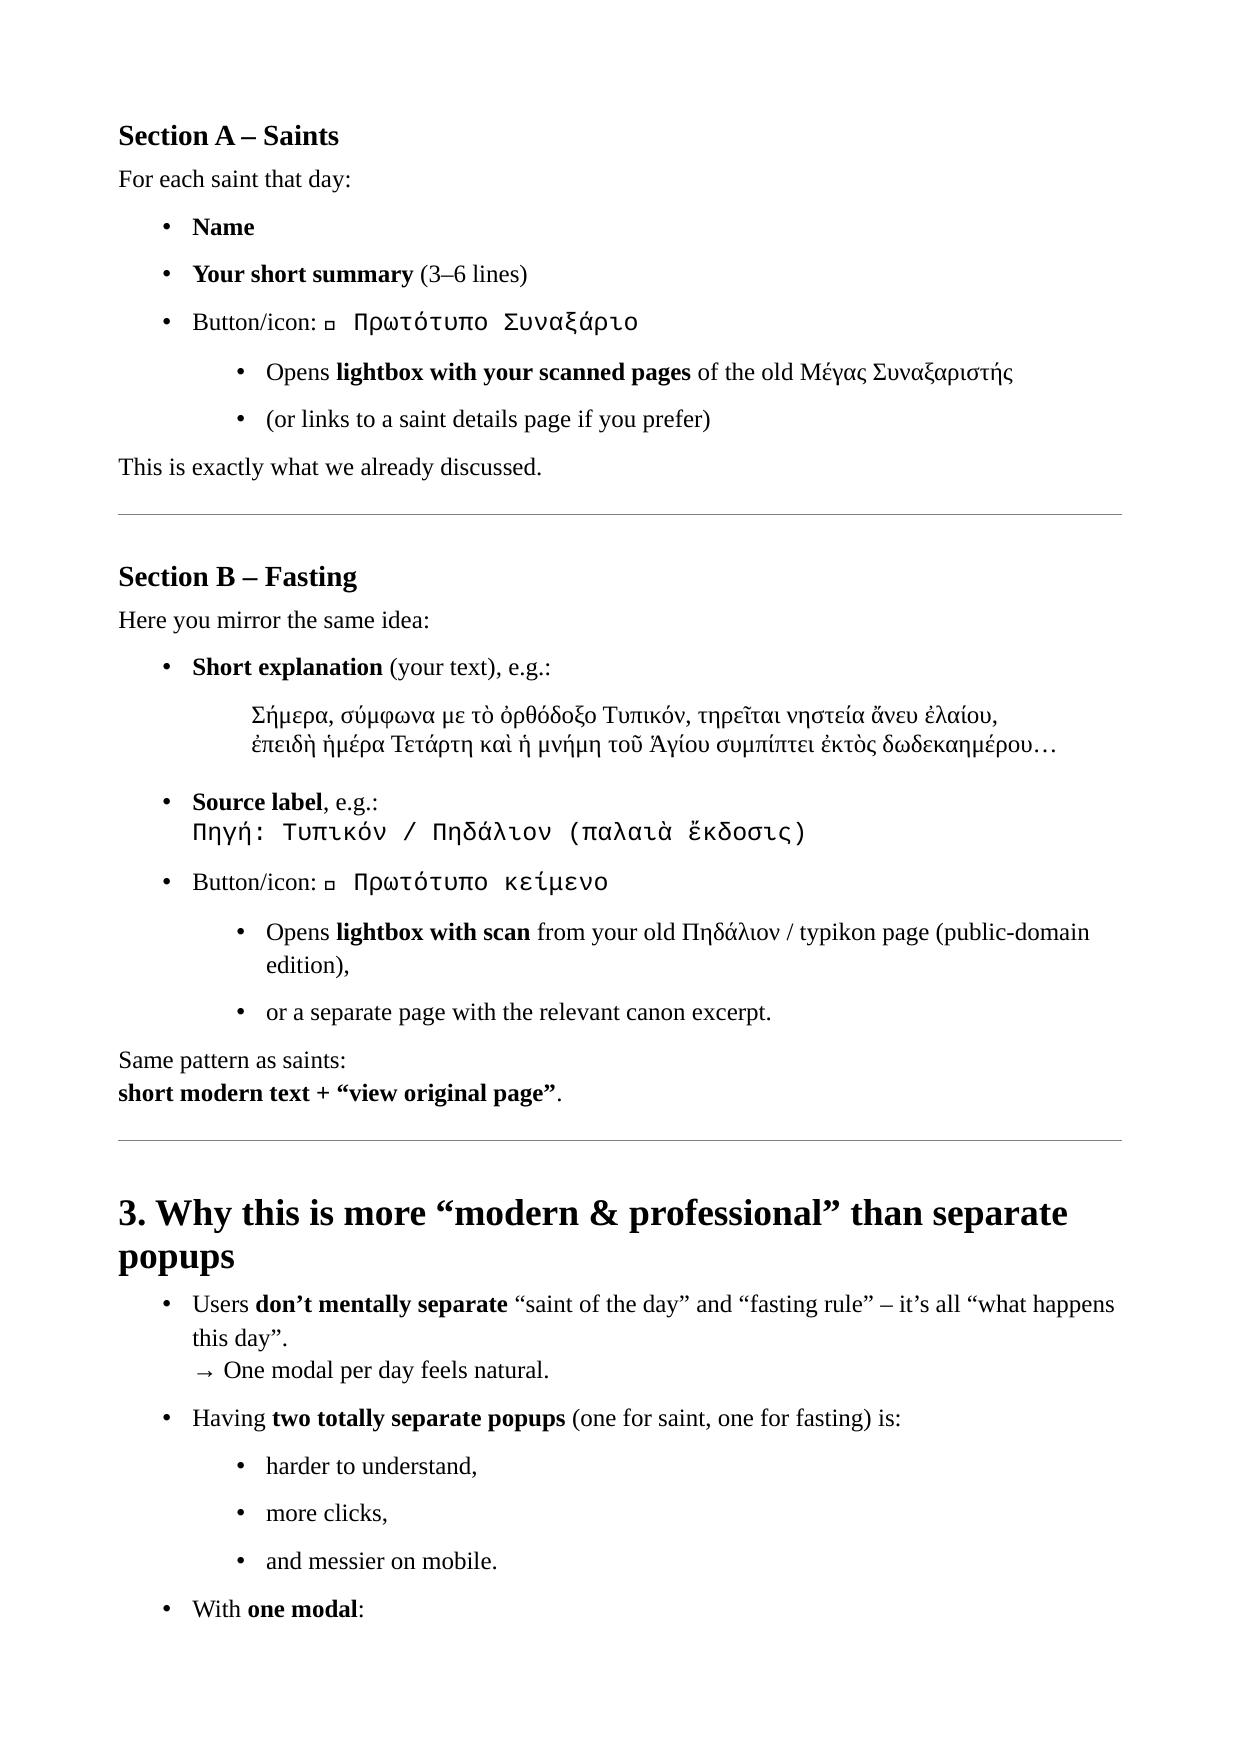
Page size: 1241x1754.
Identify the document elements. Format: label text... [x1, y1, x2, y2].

list Your short summary (3–6 lines) [162, 259, 1122, 288]
list Short explanation (your text), e.g.: [162, 652, 1122, 681]
list Button/icon: 📘 Πρωτότυπο κείμενο [162, 867, 1122, 898]
list Users don’t mentally separate “saint of the day” and “fasting rule” – it’s all “what happens this day”. → One modal per day feels natural. [162, 1289, 1122, 1384]
list (or links to a saint details page if you prefer) [236, 404, 1122, 433]
list Opens lightbox with your scanned pages of the old Μέγας Συναξαριστής [236, 357, 1122, 386]
list more clicks, [236, 1498, 1122, 1527]
list Name [162, 212, 1122, 241]
list Source label, e.g.: Πηγή: Τυπικόν / Πηδάλιον (παλαιὰ ἔκδοσις) [162, 787, 1122, 848]
subtitle Section B – Fasting [118, 559, 1122, 592]
list Σήμερα, σύμφωνα με τὸ ὀρθόδοξο Τυπικόν, τηρεῖται νηστεία ἄνευ ἐλαίου, ἐπειδὴ ἡμέρα Τετάρτη καὶ ἡ μνήμη τοῦ Ἁγίου συμπίπτει ἐκτὸς δωδεκαημέρου… [222, 700, 1063, 757]
list Opens lightbox with scan from your old Πηδάλιον / typikon page (public-domain edition), [236, 917, 1122, 979]
text For each saint that day: [118, 164, 1122, 193]
text Same pattern as saints: short modern text + “view original page”. [118, 1045, 1122, 1107]
list and messier on mobile. [236, 1546, 1122, 1575]
list Button/icon: 📜 Πρωτότυπο Συναξάριο [162, 307, 1122, 338]
list or a separate page with the relevant canon excerpt. [236, 997, 1122, 1026]
subtitle Section A – Saints [118, 118, 1122, 152]
subtitle 3. Why this is more “modern & professional” than separate popups [118, 1191, 1122, 1277]
list With one modal: [162, 1594, 1122, 1622]
text This is exactly what we already discussed. [118, 452, 1122, 481]
list harder to understand, [236, 1451, 1122, 1479]
list Having two totally separate popups (one for saint, one for fasting) is: [162, 1403, 1122, 1432]
text Here you mirror the same idea: [118, 605, 1122, 633]
